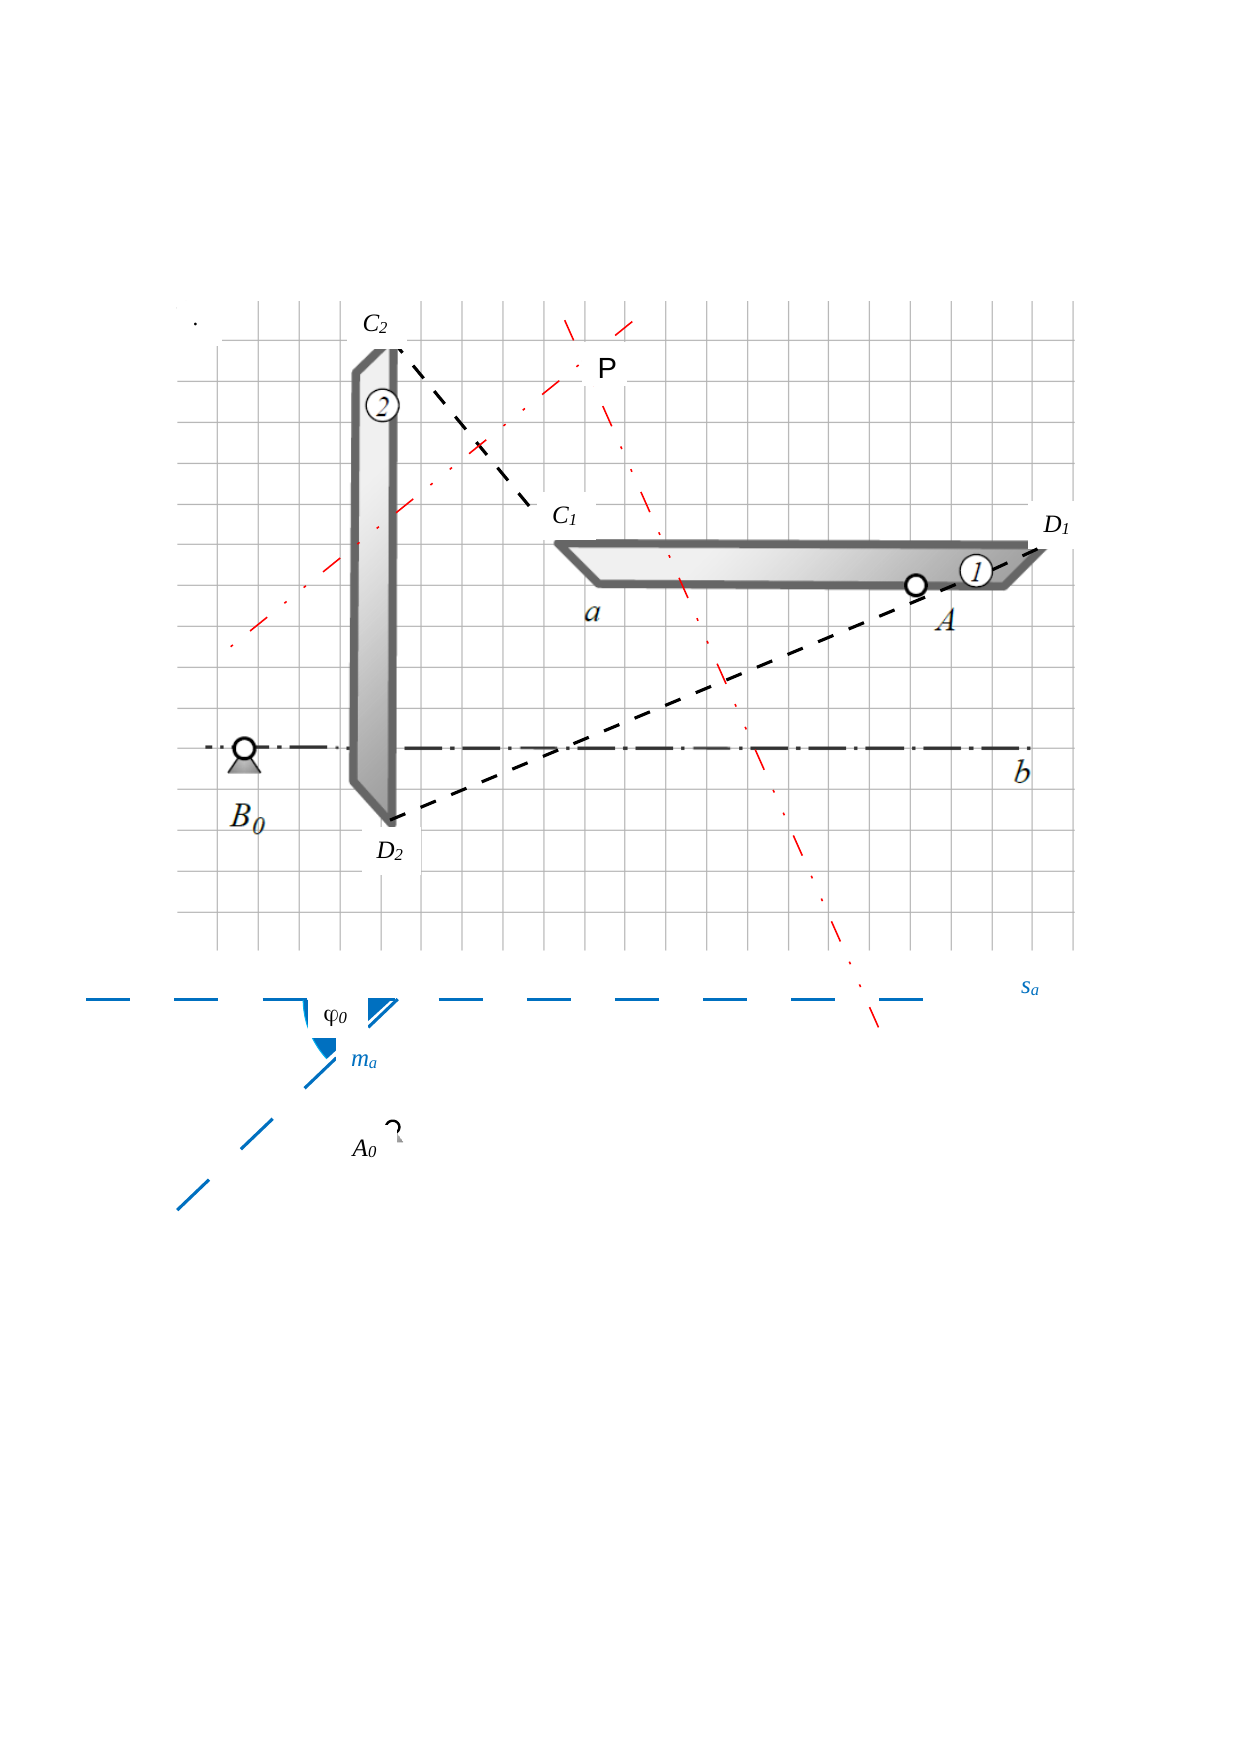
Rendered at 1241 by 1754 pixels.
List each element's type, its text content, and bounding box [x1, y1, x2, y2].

text C1 [552, 500, 581, 528]
text A0 [352, 1133, 382, 1161]
text P [597, 351, 611, 378]
text D2 [376, 835, 406, 864]
text C2 [362, 308, 392, 337]
text ma [351, 1043, 380, 1072]
text  [192, 308, 207, 331]
text D1 [1043, 509, 1073, 538]
text 0 [323, 998, 353, 1027]
text sa [1021, 970, 1051, 999]
